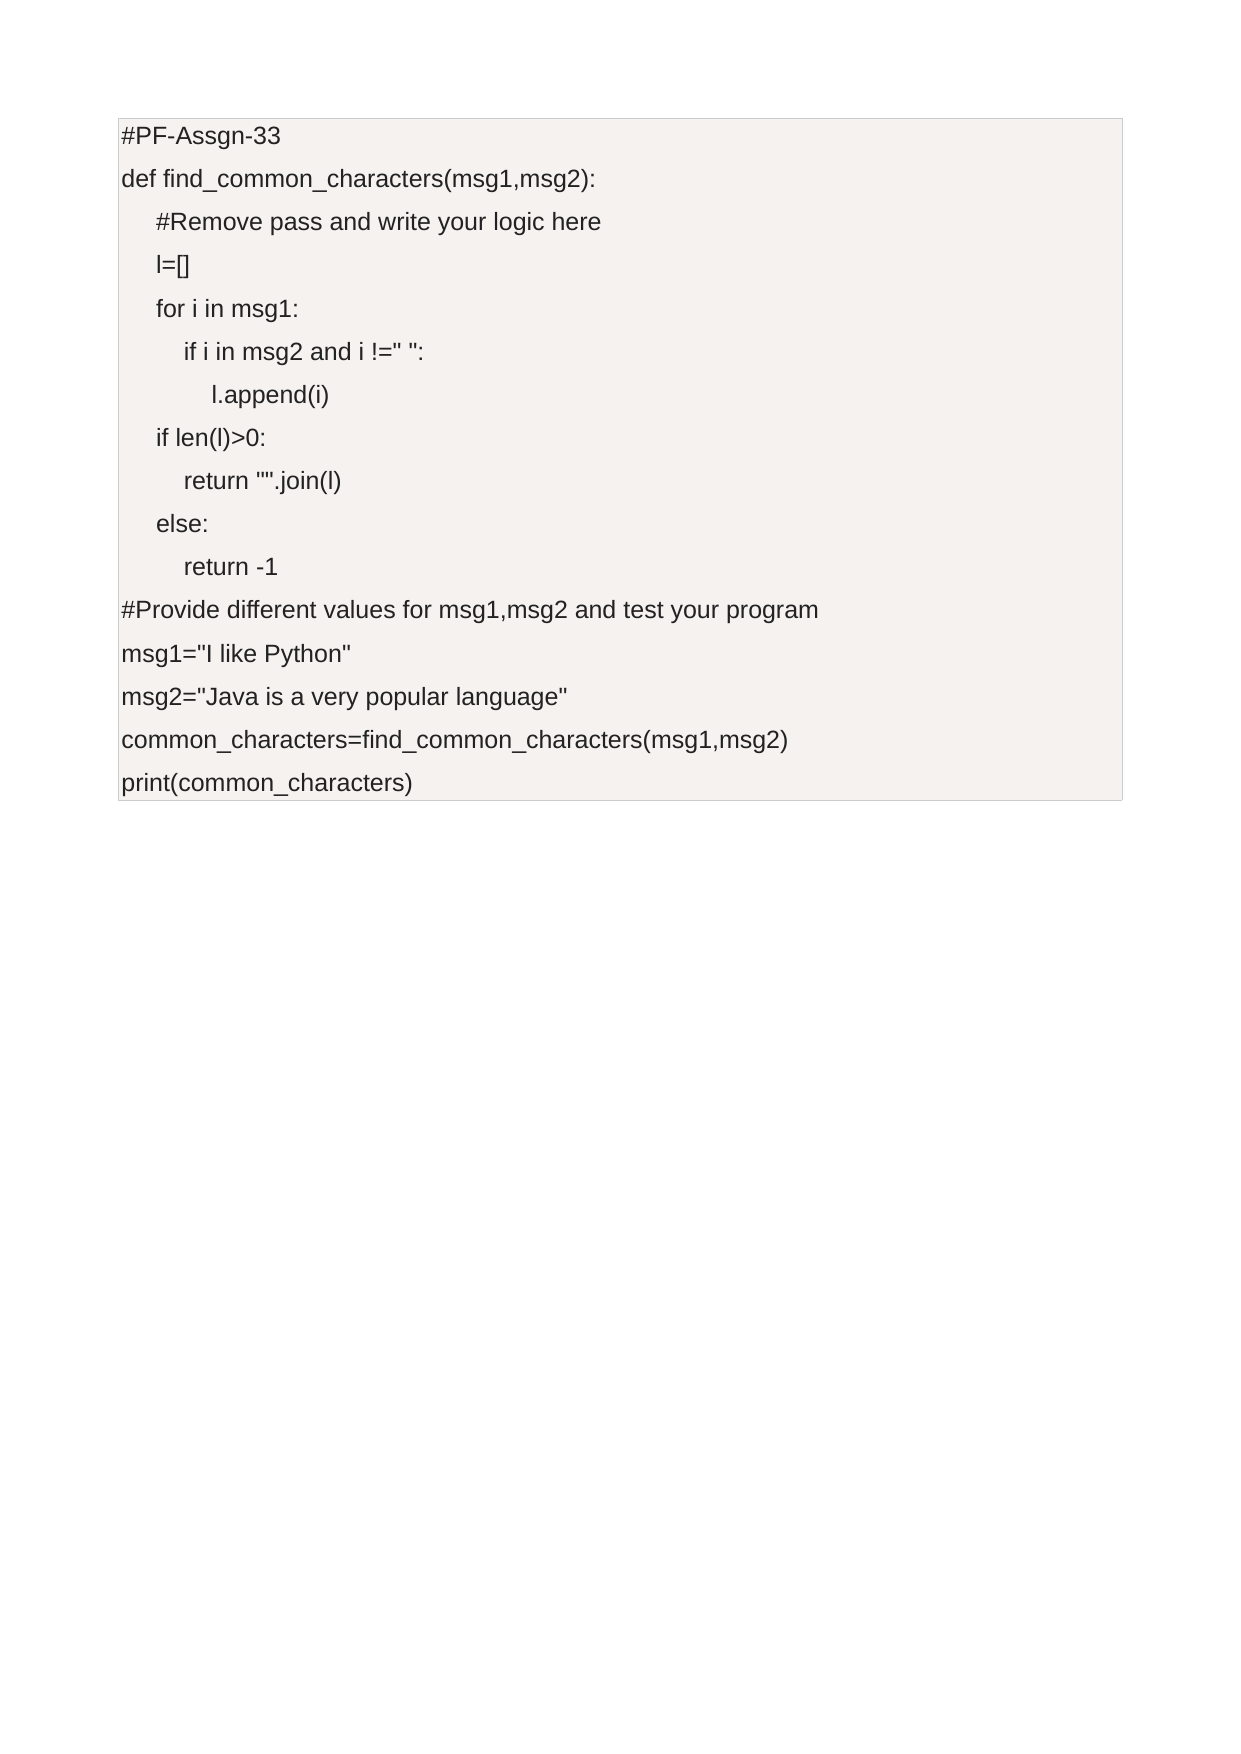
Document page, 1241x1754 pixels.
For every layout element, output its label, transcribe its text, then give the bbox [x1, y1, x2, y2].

text if i in msg2 and i !=" ": [119, 334, 1122, 366]
text msg2="Java is a very popular language" [119, 679, 1122, 711]
text else: [119, 506, 1122, 538]
text #Remove pass and write your logic here [119, 204, 1122, 236]
text #Provide different values for msg1,msg2 and test your program [119, 592, 1122, 624]
text common_characters=find_common_characters(msg1,msg2) [119, 722, 1122, 754]
text return -1 [119, 549, 1122, 581]
text l=[] [119, 247, 1122, 279]
text msg1="I like Python" [119, 636, 1122, 667]
text if len(l)>0: [119, 420, 1122, 452]
text #PF-Assgn-33 [119, 119, 1122, 150]
text print(common_characters) [119, 765, 1122, 800]
text return "".join(l) [119, 463, 1122, 495]
text l.append(i) [119, 377, 1122, 409]
text for i in msg1: [119, 291, 1122, 322]
text def find_common_characters(msg1,msg2): [119, 161, 1122, 193]
